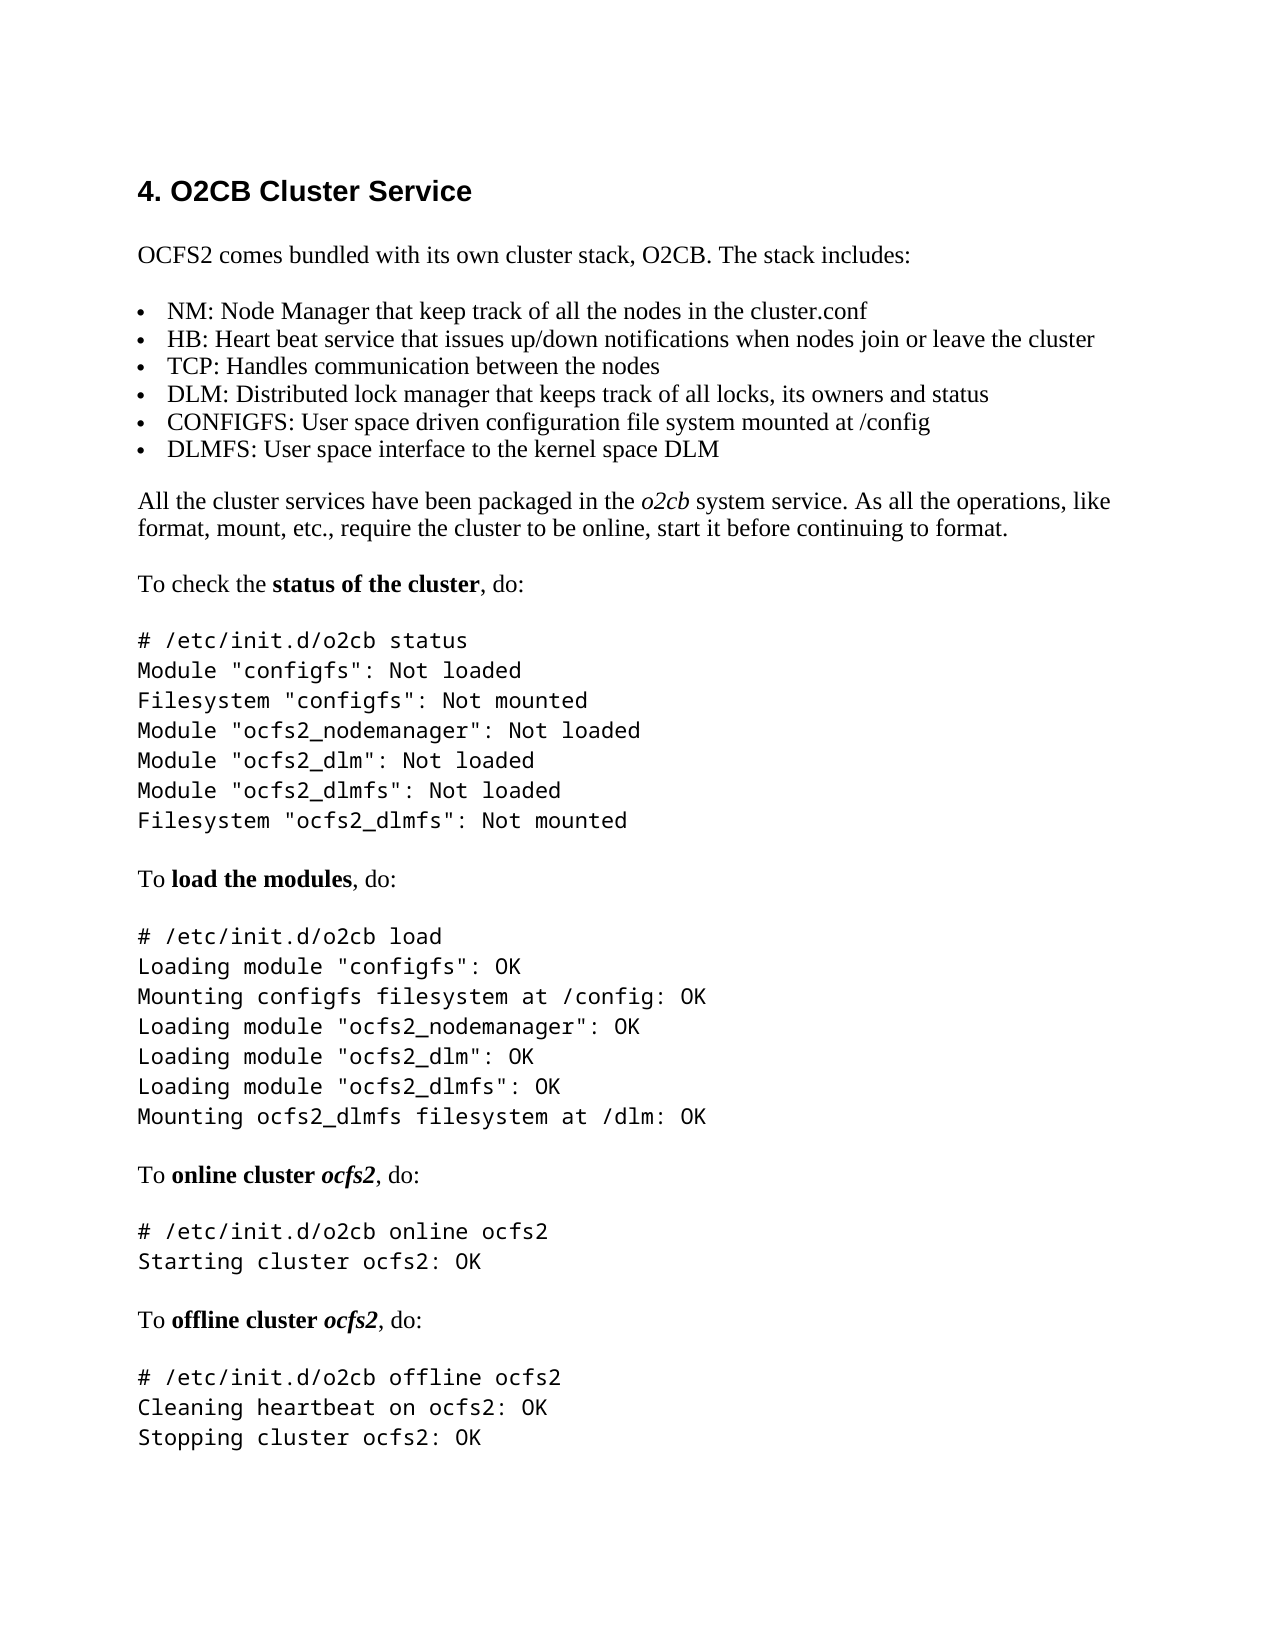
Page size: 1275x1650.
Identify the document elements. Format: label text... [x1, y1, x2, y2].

text Loading module "ocfs2_dlmfs": OK [137, 1071, 1138, 1101]
text Loading module "ocfs2_nodemanager": OK [137, 1011, 1138, 1041]
text Cleaning heartbeat on ocfs2: OK [137, 1392, 1138, 1422]
text Mounting ocfs2_dlmfs filesystem at /dlm: OK [137, 1101, 1138, 1131]
text To offline cluster ocfs2, do: [137, 1306, 1138, 1334]
text Module "ocfs2_dlm": Not loaded [137, 745, 1138, 775]
list HB: Heart beat service that issues up/down notifications when nodes join or leave the cluster [137, 325, 1138, 352]
list NM: Node Manager that keep track of all the nodes in the cluster.conf [137, 297, 1138, 325]
text To online cluster ocfs2, do: [137, 1161, 1138, 1188]
text Starting cluster ocfs2: OK [137, 1246, 1138, 1276]
text Filesystem "configfs": Not mounted [137, 685, 1138, 715]
text # /etc/init.d/o2cb online ocfs2 [137, 1216, 1138, 1246]
text # /etc/init.d/o2cb status [137, 625, 1138, 655]
text Filesystem "ocfs2_dlmfs": Not mounted [137, 805, 1138, 835]
text Module "ocfs2_nodemanager": Not loaded [137, 715, 1138, 745]
text To load the modules, do: [137, 865, 1138, 893]
text Mounting configfs filesystem at /config: OK [137, 981, 1138, 1011]
subtitle 4. O2CB Cluster Service [137, 175, 1138, 208]
list DLMFS: User space interface to the kernel space DLM [137, 436, 1138, 463]
text Stopping cluster ocfs2: OK [137, 1422, 1138, 1452]
text All the cluster services have been packaged in the o2cb system service. As all the operations, like format, mount, etc., require the cluster to be online, start it before continuing to format. [137, 487, 1138, 542]
text # /etc/init.d/o2cb offline ocfs2 [137, 1362, 1138, 1392]
text Loading module "ocfs2_dlm": OK [137, 1041, 1138, 1071]
text Module "ocfs2_dlmfs": Not loaded [137, 775, 1138, 805]
list TCP: Handles communication between the nodes [137, 352, 1138, 380]
list DLM: Distributed lock manager that keeps track of all locks, its owners and status [137, 380, 1138, 408]
text # /etc/init.d/o2cb load [137, 921, 1138, 951]
text Module "configfs": Not loaded [137, 655, 1138, 685]
text Loading module "configfs": OK [137, 951, 1138, 981]
text OCFS2 comes bundled with its own cluster stack, O2CB. The stack includes: [137, 242, 1138, 269]
list CONFIGFS: User space driven configuration file system mounted at /config [137, 408, 1138, 436]
text To check the status of the cluster, do: [137, 570, 1138, 598]
